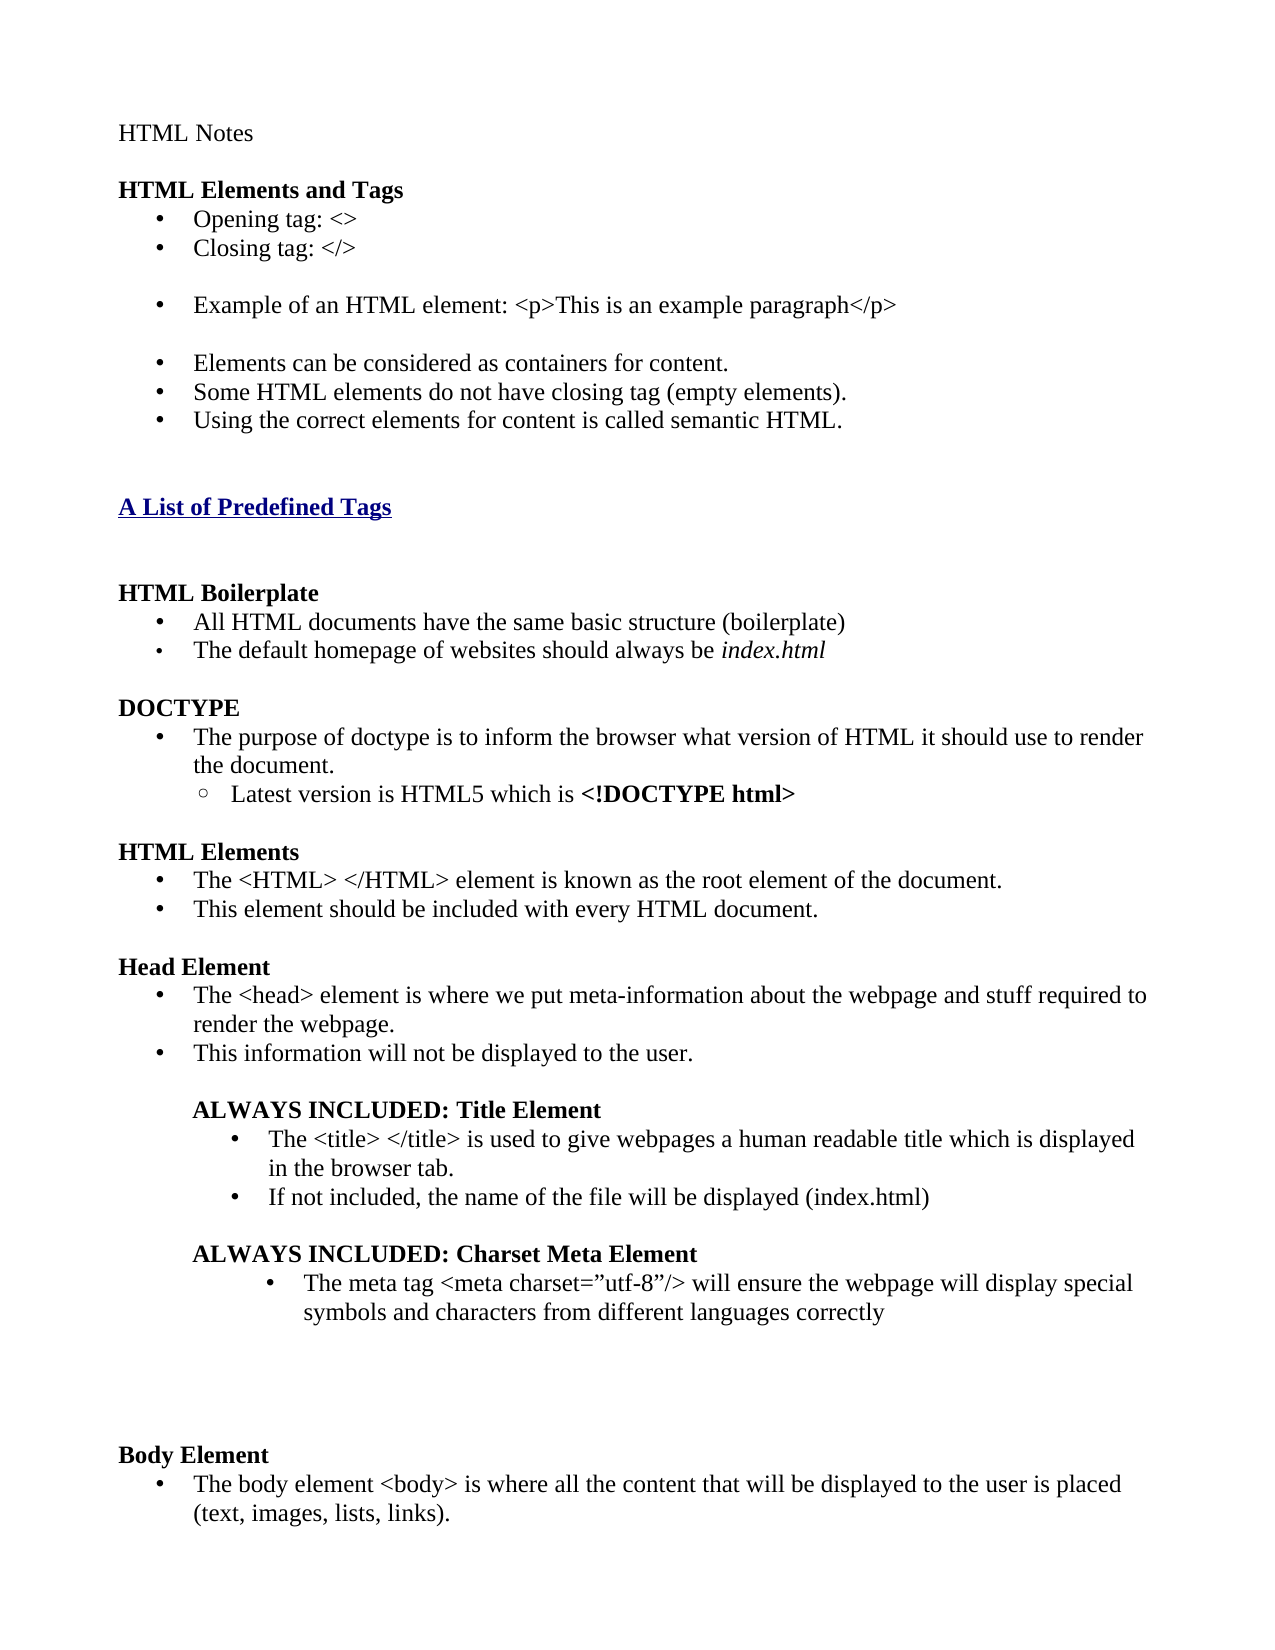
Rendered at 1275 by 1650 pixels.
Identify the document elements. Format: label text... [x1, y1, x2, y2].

list This element should be included with every HTML document. [156, 894, 1157, 923]
text HTML Notes [118, 118, 1157, 147]
list Some HTML elements do not have closing tag (empty elements). [156, 377, 1157, 406]
list Example of an HTML element: <p>This is an example paragraph</p> [156, 291, 1157, 319]
list The default homepage of websites should always be index.html [156, 636, 1157, 664]
list The <head> element is where we put meta-information about the webpage and stuff required to render the webpage. [156, 981, 1157, 1038]
list The meta tag <meta charset=”utf-8”/> will ensure the webpage will display special symbols and characters from different languages correctly [266, 1268, 1157, 1326]
list Latest version is HTML5 which is <!DOCTYPE html> [193, 779, 1157, 808]
list The <HTML> </HTML> element is known as the root element of the document. [156, 866, 1157, 894]
text DOCTYPE [118, 693, 1157, 722]
text Head Element [118, 952, 1157, 981]
list The <title> </title> is used to give webpages a human readable title which is displayed in the browser tab. [231, 1124, 1157, 1182]
list Using the correct elements for content is called semantic HTML. [156, 406, 1157, 434]
list Opening tag: <> [156, 204, 1157, 233]
text ALWAYS INCLUDED: Charset Meta Element [118, 1239, 1157, 1268]
list This information will not be displayed to the user. [156, 1038, 1157, 1067]
text HTML Boilerplate [118, 578, 1157, 607]
list Elements can be considered as containers for content. [156, 348, 1157, 377]
text HTML Elements [118, 837, 1157, 866]
list If not included, the name of the file will be displayed (index.html) [231, 1182, 1157, 1211]
list The body element <body> is where all the content that will be displayed to the user is placed (text, images, lists, links). [156, 1469, 1157, 1527]
list All HTML documents have the same basic structure (boilerplate) [156, 607, 1157, 636]
list Closing tag: </> [156, 233, 1157, 262]
list The purpose of doctype is to inform the browser what version of HTML it should use to render the document. [156, 722, 1157, 779]
text HTML Elements and Tags [118, 176, 1157, 204]
text ALWAYS INCLUDED: Title Element [118, 1096, 1157, 1124]
text A List of Predefined Tags [118, 492, 1157, 521]
text Body Element [118, 1441, 1157, 1469]
